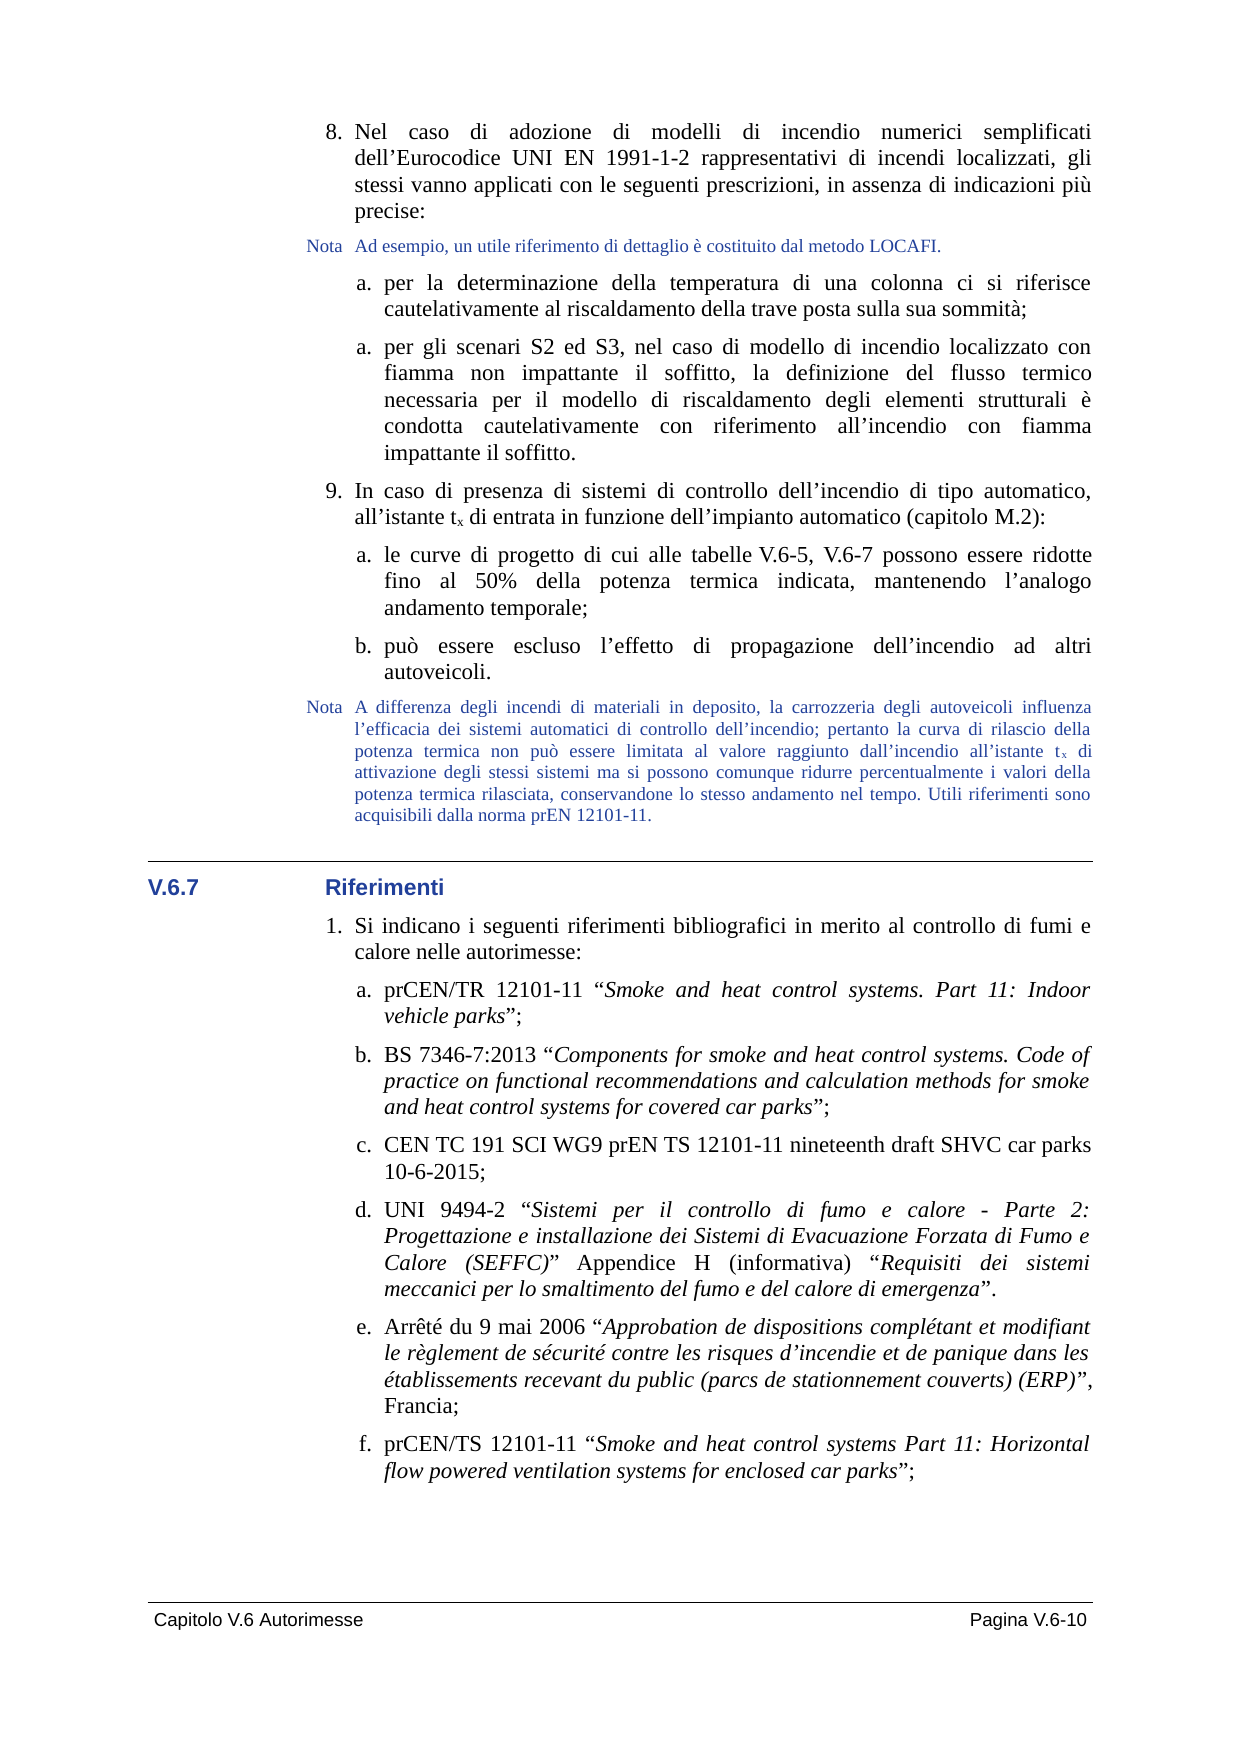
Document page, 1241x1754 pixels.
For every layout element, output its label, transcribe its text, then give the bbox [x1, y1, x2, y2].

list può essere escluso l’effetto di propagazione dell’incendio ad altri autoveicoli. [372, 632, 1093, 685]
list In caso di presenza di sistemi di controllo dell’incendio di tipo automatico, all’istante tx di entrata in funzione dell’impianto automatico (capitolo M.2): [342, 477, 1093, 529]
list per gli scenari S2 ed S3, nel caso di modello di incendio localizzato con fiamma non impattante il soffitto, la definizione del flusso termico necessaria per il modello di riscaldamento degli elementi strutturali è condotta cautelativamente con riferimento all’incendio con fiamma impattante il soffitto. [372, 333, 1093, 465]
subtitle Riferimenti [148, 862, 1093, 900]
list BS 7346-7:2013 “Components for smoke and heat control systems. Code of practice on functional recommendations and calculation methods for smoke and heat control systems for covered car parks”; [372, 1041, 1093, 1120]
list per la determinazione della temperatura di una colonna ci si riferisce cautelativamente al riscaldamento della trave posta sulla sua sommità; [372, 269, 1093, 321]
list Si indicano i seguenti riferimenti bibliografici in merito al controllo di fumi e calore nelle autorimesse: [342, 912, 1093, 964]
list prCEN/TS 12101-11 “Smoke and heat control systems Part 11: Horizontal flow powered ventilation systems for enclosed car parks”; [372, 1430, 1093, 1483]
list prCEN/TR 12101-11 “Smoke and heat control systems. Part 11: Indoor vehicle parks”; [372, 976, 1093, 1029]
list UNI 9494-2 “Sistemi per il controllo di fumo e calore - Parte 2: Progettazione e installazione dei Sistemi di Evacuazione Forzata di Fumo e Calore (SEFFC)” Appendice H (informativa) “Requisiti dei sistemi meccanici per lo smaltimento del fumo e del calore di emergenza”. [372, 1196, 1093, 1301]
list A differenza degli incendi di materiali in deposito, la carrozzeria degli autoveicoli influenza l’efficacia dei sistemi automatici di controllo dell’incendio; pertanto la curva di rilascio della potenza termica non può essere limitata al valore raggiunto dall’incendio all’istante tx di attivazione degli stessi sistemi ma si possono comunque ridurre percentualmente i valori della potenza termica rilasciata, conservandone lo stesso andamento nel tempo. Utili riferimenti sono acquisibili dalla norma prEN 12101-11. [342, 696, 1093, 826]
list CEN TC 191 SCI WG9 prEN TS 12101-11 nineteenth draft SHVC car parks 10-6-2015; [372, 1131, 1093, 1184]
list le curve di progetto di cui alle tabelle V.6-5, V.6-7 possono essere ridotte fino al 50% della potenza termica indicata, mantenendo l’analogo andamento temporale; [372, 541, 1093, 620]
list Nel caso di adozione di modelli di incendio numerici semplificati dell’Eurocodice UNI EN 1991-1-2 rappresentativi di incendi localizzati, gli stessi vanno applicati con le seguenti prescrizioni, in assenza di indicazioni più precise: [342, 118, 1093, 223]
list Arrêté du 9 mai 2006 “Approbation de dispositions complétant et modifiant le règlement de sécurité contre les risques d’incendie et de panique dans les établissements recevant du public (parcs de stationnement couverts) (ERP)”, Francia; [372, 1313, 1093, 1418]
list Ad esempio, un utile riferimento di dettaglio è costituito dal metodo LOCAFI. [342, 235, 1093, 257]
